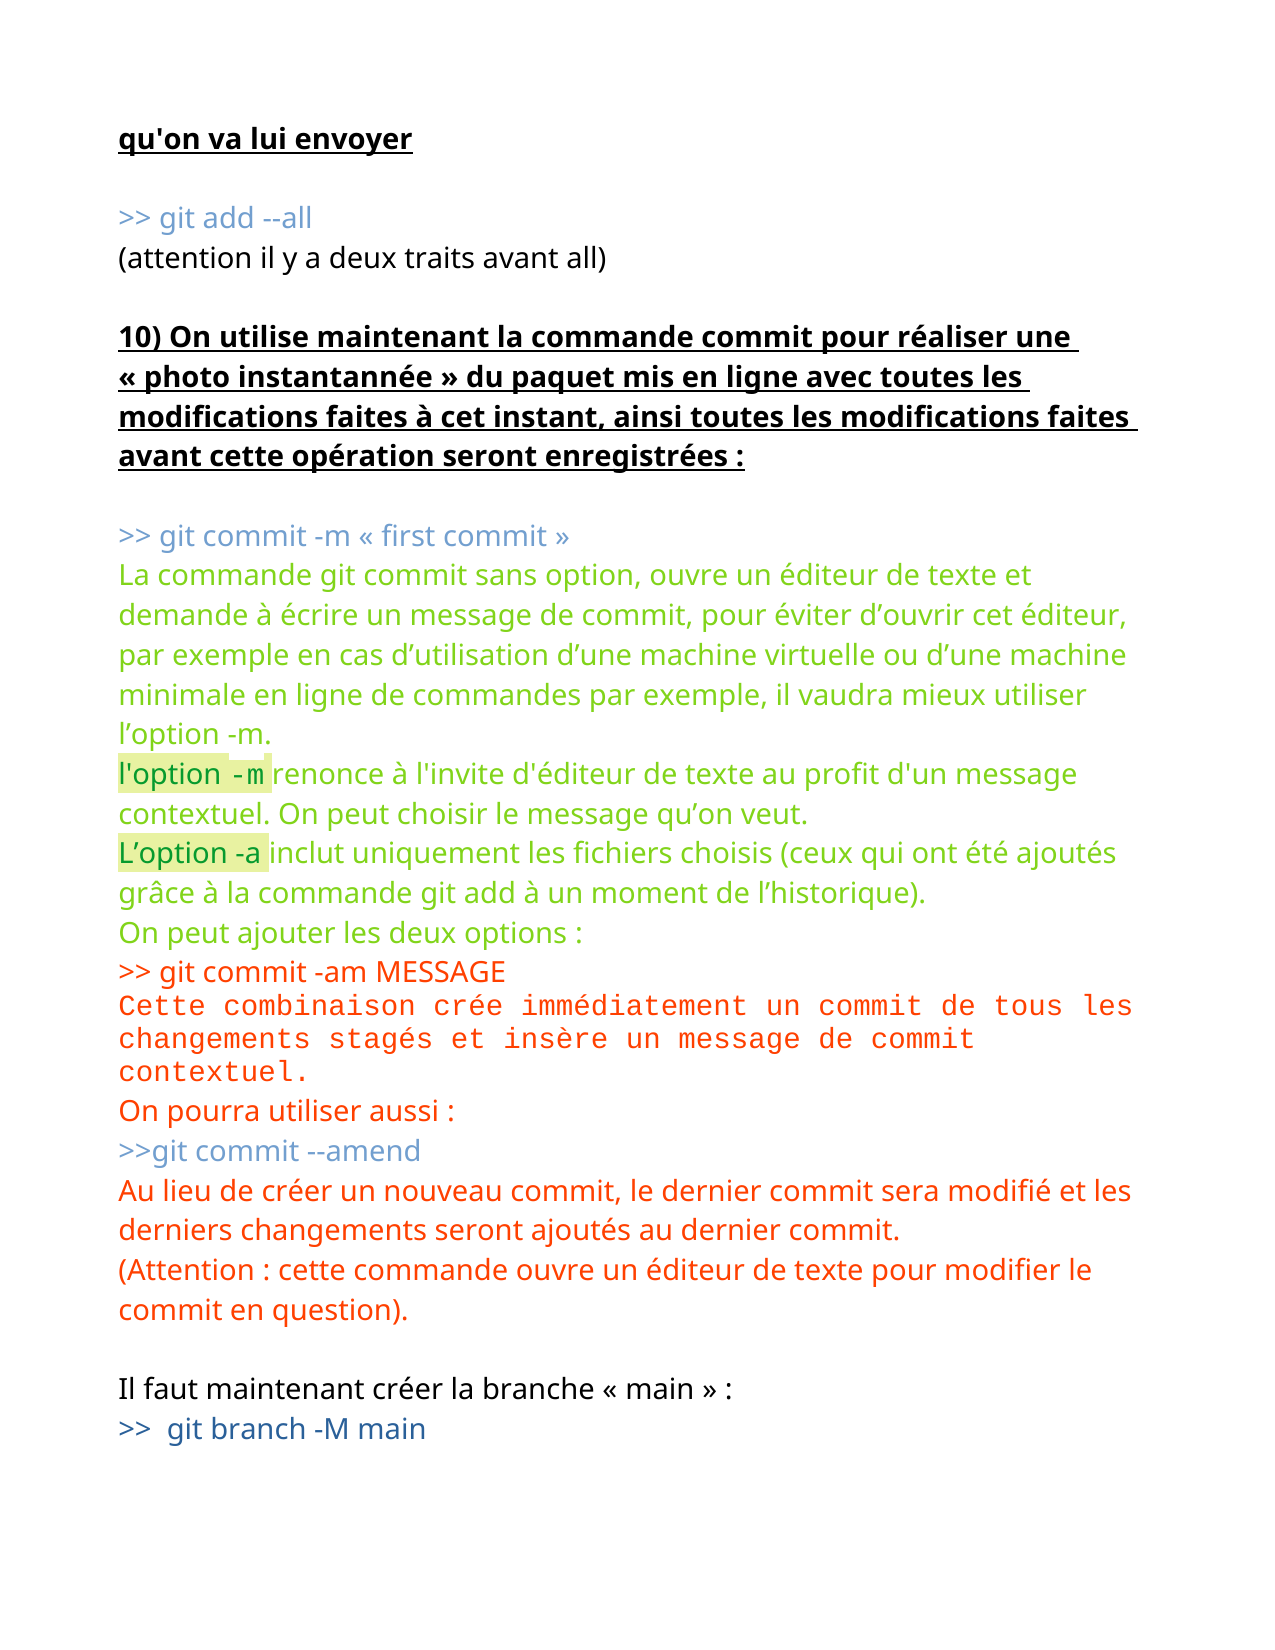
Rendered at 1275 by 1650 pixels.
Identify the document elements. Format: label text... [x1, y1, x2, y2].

text >> git commit -m « first commit » La commande git commit sans option, ouvre un éditeur de texte et demande à écrire un message de commit, pour éviter d’ouvrir cet éditeur, par exemple en cas d’utilisation d’une machine virtuelle ou d’une machine minimale en ligne de commandes par exemple, il vaudra mieux utiliser l’option -m. l'option -m renonce à l'invite d'éditeur de texte au profit d'un message contextuel. On peut choisir le message qu’on veut. L’option -a inclut uniquement les fichiers choisis (ceux qui ont été ajoutés grâce à la commande git add à un moment de l’historique). On peut ajouter les deux options : >> git commit -am MESSAGE Cette combinaison crée immédiatement un commit de tous les changements stagés et insère un message de commit contextuel. On pourra utiliser aussi : >>git commit --amend Au lieu de créer un nouveau commit, le dernier commit sera modifié et les derniers changements seront ajoutés au dernier commit. (Attention : cette commande ouvre un éditeur de texte pour modifier le commit en question). Il faut maintenant créer la branche « main » : >> git branch -M main [118, 475, 1157, 1527]
text qu'on va lui envoyer [118, 118, 1157, 158]
text >> git add --all (attention il y a deux traits avant all) [118, 158, 1157, 277]
text 10) On utilise maintenant la commande commit pour réaliser une « photo instantannée » du paquet mis en ligne avec toutes les modifications faites à cet instant, ainsi toutes les modifications faites avant cette opération seront enregistrées : [118, 317, 1157, 475]
